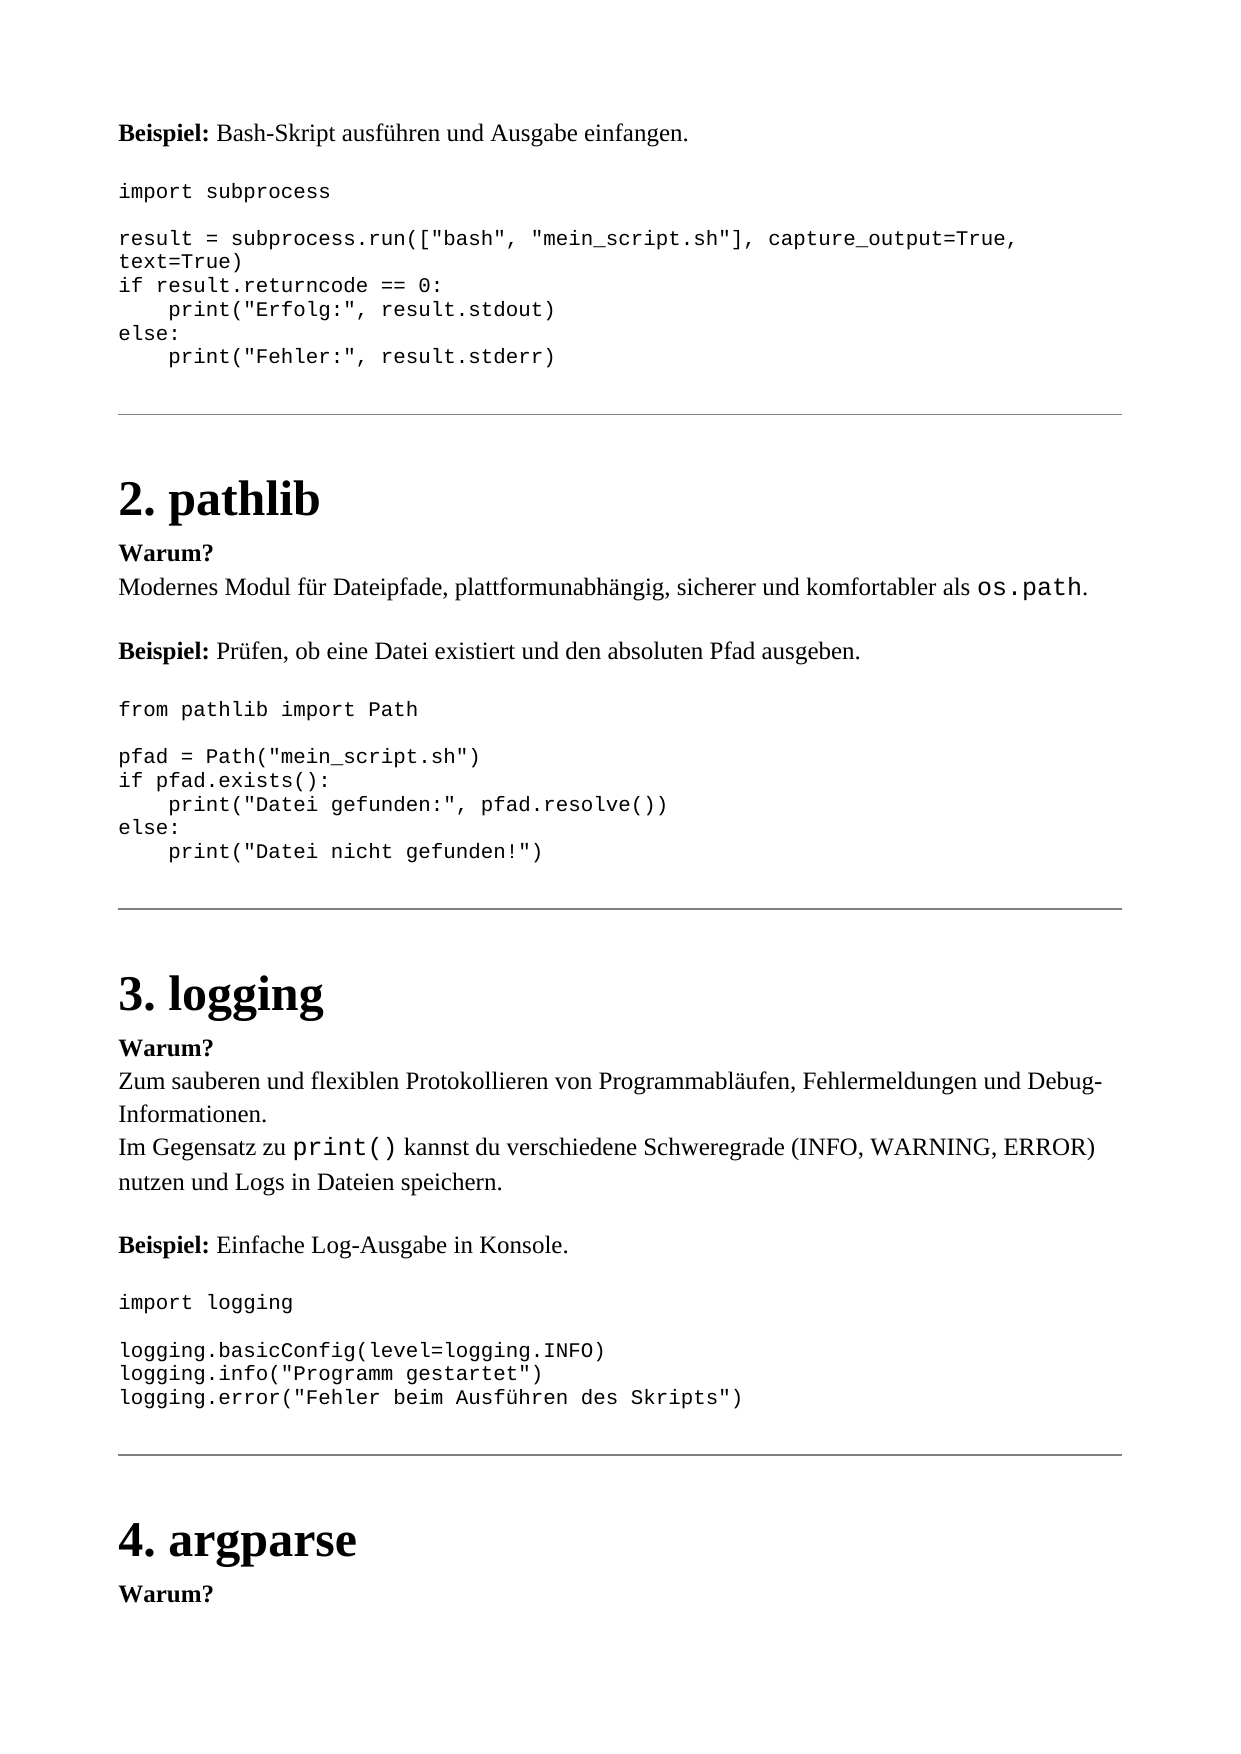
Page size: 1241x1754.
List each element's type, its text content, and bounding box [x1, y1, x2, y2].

text Beispiel: Prüfen, ob eine Datei existiert und den absoluten Pfad ausgeben. [118, 636, 1122, 665]
text from pathlib import Path [118, 699, 1122, 723]
text logging.error("Fehler beim Ausführen des Skripts") [118, 1387, 1122, 1411]
text else: [118, 322, 1122, 346]
text Warum? [118, 1579, 1122, 1608]
text Beispiel: Bash-Skript ausführen und Ausgabe einfangen. [118, 118, 1122, 147]
text print("Erfolg:", result.stdout) [118, 299, 1122, 322]
subtitle 3. logging [118, 963, 1122, 1021]
text result = subprocess.run(["bash", "mein_script.sh"], capture_output=True, text=True) [118, 228, 1122, 275]
text Warum? Zum sauberen und flexiblen Protokollieren von Programmabläufen, Fehlermeldungen und Debug-Informationen. Im Gegensatz zu print() kannst du verschiedene Schweregrade (INFO, WARNING, ERROR) nutzen und Logs in Dateien speichern. [118, 1033, 1122, 1196]
text logging.info("Programm gestartet") [118, 1363, 1122, 1387]
text Warum? Modernes Modul für Dateipfade, plattformunabhängig, sicherer und komfortabler als os.path. [118, 538, 1122, 602]
text print("Datei nicht gefunden!") [118, 841, 1122, 864]
text if pfad.exists(): [118, 770, 1122, 793]
subtitle 2. pathlib [118, 468, 1122, 526]
text logging.basicConfig(level=logging.INFO) [118, 1340, 1122, 1363]
text import subprocess [118, 181, 1122, 204]
text print("Datei gefunden:", pfad.resolve()) [118, 793, 1122, 817]
text import logging [118, 1292, 1122, 1316]
text pfad = Path("mein_script.sh") [118, 746, 1122, 770]
text if result.returncode == 0: [118, 275, 1122, 299]
subtitle 4. argparse [118, 1509, 1122, 1567]
text else: [118, 817, 1122, 841]
text print("Fehler:", result.stderr) [118, 346, 1122, 370]
text Beispiel: Einfache Log-Ausgabe in Konsole. [118, 1230, 1122, 1259]
